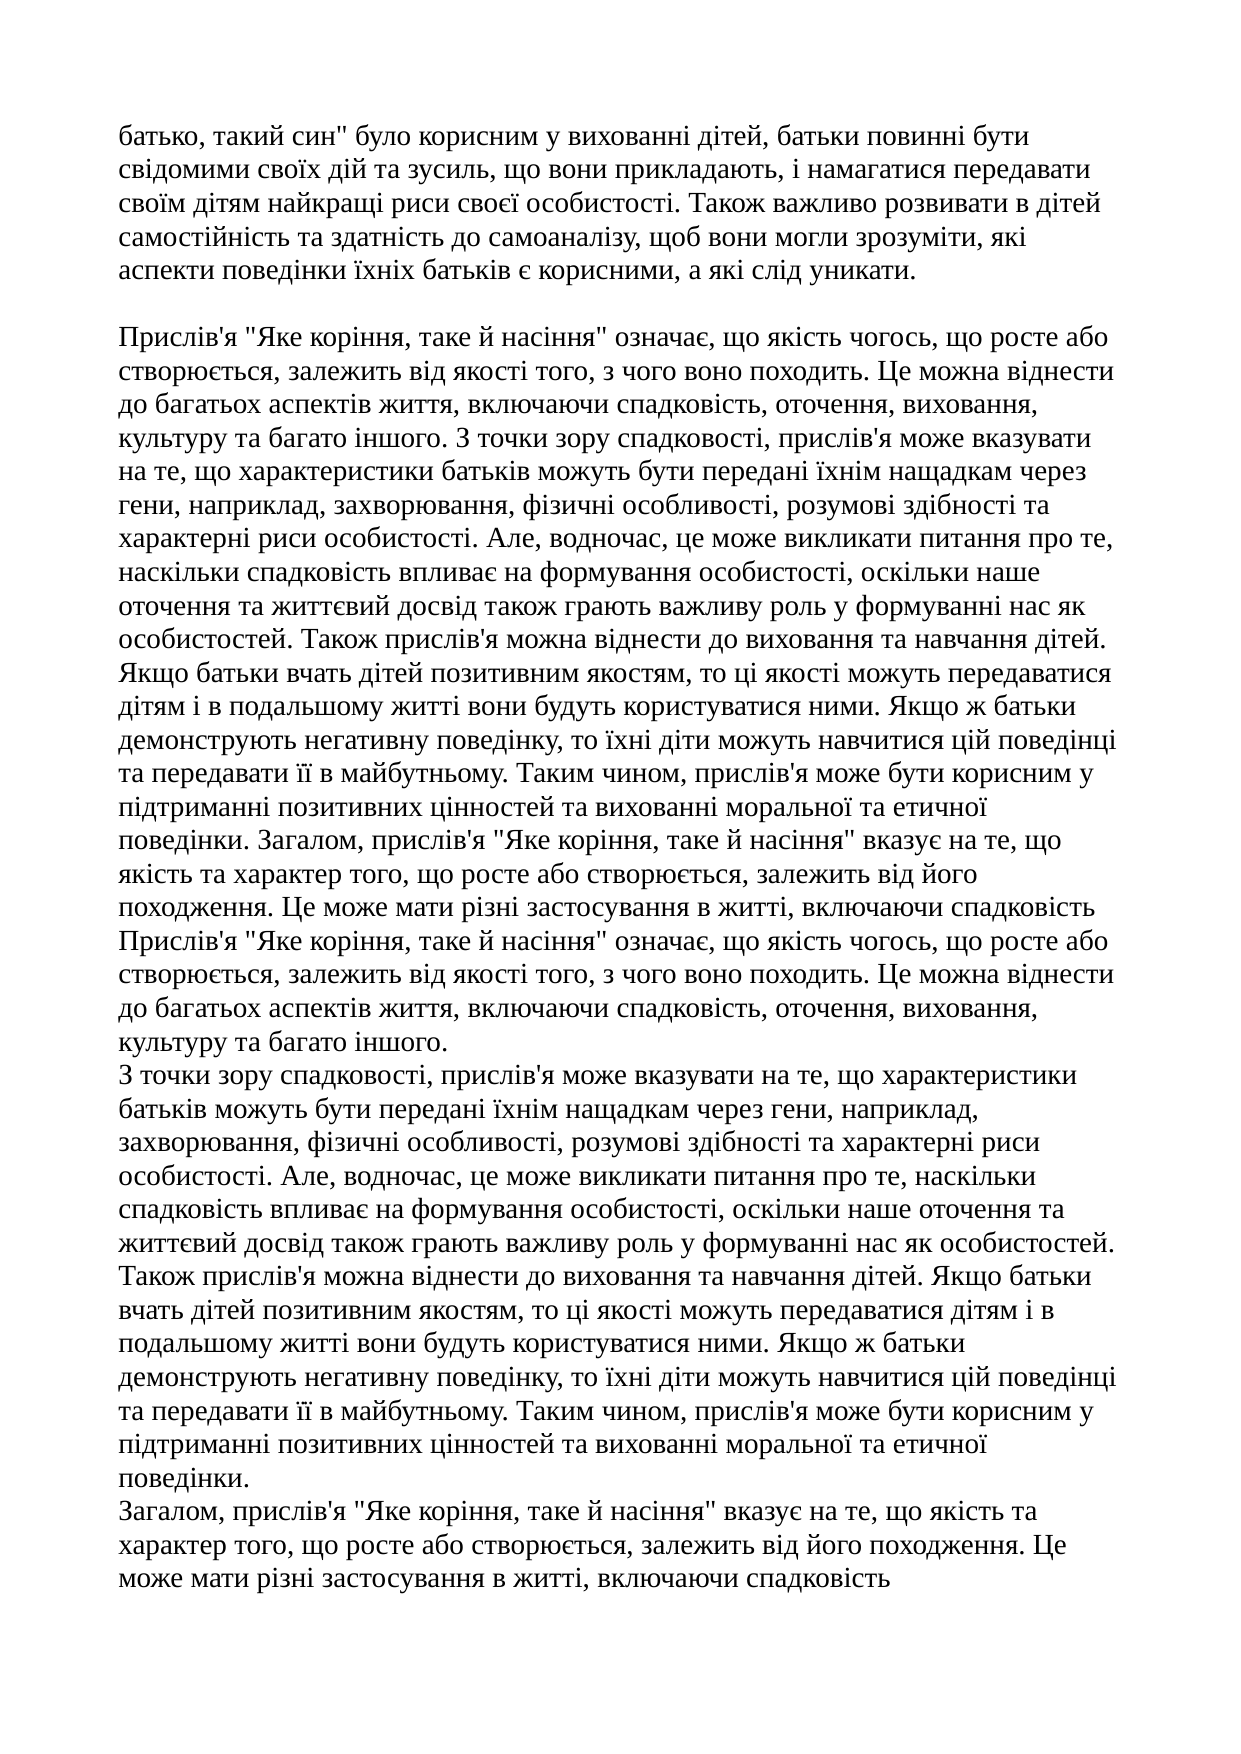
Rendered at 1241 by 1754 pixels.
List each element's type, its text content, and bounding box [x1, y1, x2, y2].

text З точки зору спадковості, прислів'я може вказувати на те, що характеристики батьків можуть бути передані їхнім нащадкам через гени, наприклад, захворювання, фізичні особливості, розумові здібності та характерні риси особистості. Але, водночас, це може викликати питання про те, наскільки спадковість впливає на формування особистості, оскільки наше оточення та життєвий досвід також грають важливу роль у формуванні нас як особистостей. [118, 1057, 1122, 1258]
text Також прислів'я можна віднести до виховання та навчання дітей. Якщо батьки вчать дітей позитивним якостям, то ці якості можуть передаватися дітям і в подальшому житті вони будуть користуватися ними. Якщо ж батьки демонструють негативну поведінку, то їхні діти можуть навчитися цій поведінці та передавати її в майбутньому. Таким чином, прислів'я може бути корисним у підтриманні позитивних цінностей та вихованні моральної та етичної поведінки. [118, 1258, 1122, 1493]
text Прислів'я "Яке коріння, таке й насіння" означає, що якість чогось, що росте або створюється, залежить від якості того, з чого воно походить. Це можна віднести до багатьох аспектів життя, включаючи спадковість, оточення, виховання, культуру та багато іншого. [118, 923, 1122, 1057]
text Загалом, прислів'я "Яке коріння, таке й насіння" вказує на те, що якість та характер того, що росте або створюється, залежить від його походження. Це може мати різні застосування в житті, включаючи спадковість [118, 1493, 1122, 1594]
text батько, такий син" було корисним у вихованні дітей, батьки повинні бути свідомими своїх дій та зусиль, що вони прикладають, і намагатися передавати своїм дітям найкращі риси своєї особистості. Також важливо розвивати в дітей самостійність та здатність до самоаналізу, щоб вони могли зрозуміти, які аспекти поведінки їхніх батьків є корисними, а які слід уникати. [118, 118, 1122, 286]
text Прислів'я "Яке коріння, таке й насіння" означає, що якість чогось, що росте або створюється, залежить від якості того, з чого воно походить. Це можна віднести до багатьох аспектів життя, включаючи спадковість, оточення, виховання, культуру та багато іншого. З точки зору спадковості, прислів'я може вказувати на те, що характеристики батьків можуть бути передані їхнім нащадкам через гени, наприклад, захворювання, фізичні особливості, розумові здібності та характерні риси особистості. Але, водночас, це може викликати питання про те, наскільки спадковість впливає на формування особистості, оскільки наше оточення та життєвий досвід також грають важливу роль у формуванні нас як особистостей. Також прислів'я можна віднести до виховання та навчання дітей. Якщо батьки вчать дітей позитивним якостям, то ці якості можуть передаватися дітям і в подальшому житті вони будуть користуватися ними. Якщо ж батьки демонструють негативну поведінку, то їхні діти можуть навчитися цій поведінці та передавати її в майбутньому. Таким чином, прислів'я може бути корисним у підтриманні позитивних цінностей та вихованні моральної та етичної поведінки. Загалом, прислів'я "Яке коріння, таке й насіння" вказує на те, що якість та характер того, що росте або створюється, залежить від його походження. Це може мати різні застосування в житті, включаючи спадковість [118, 319, 1122, 923]
